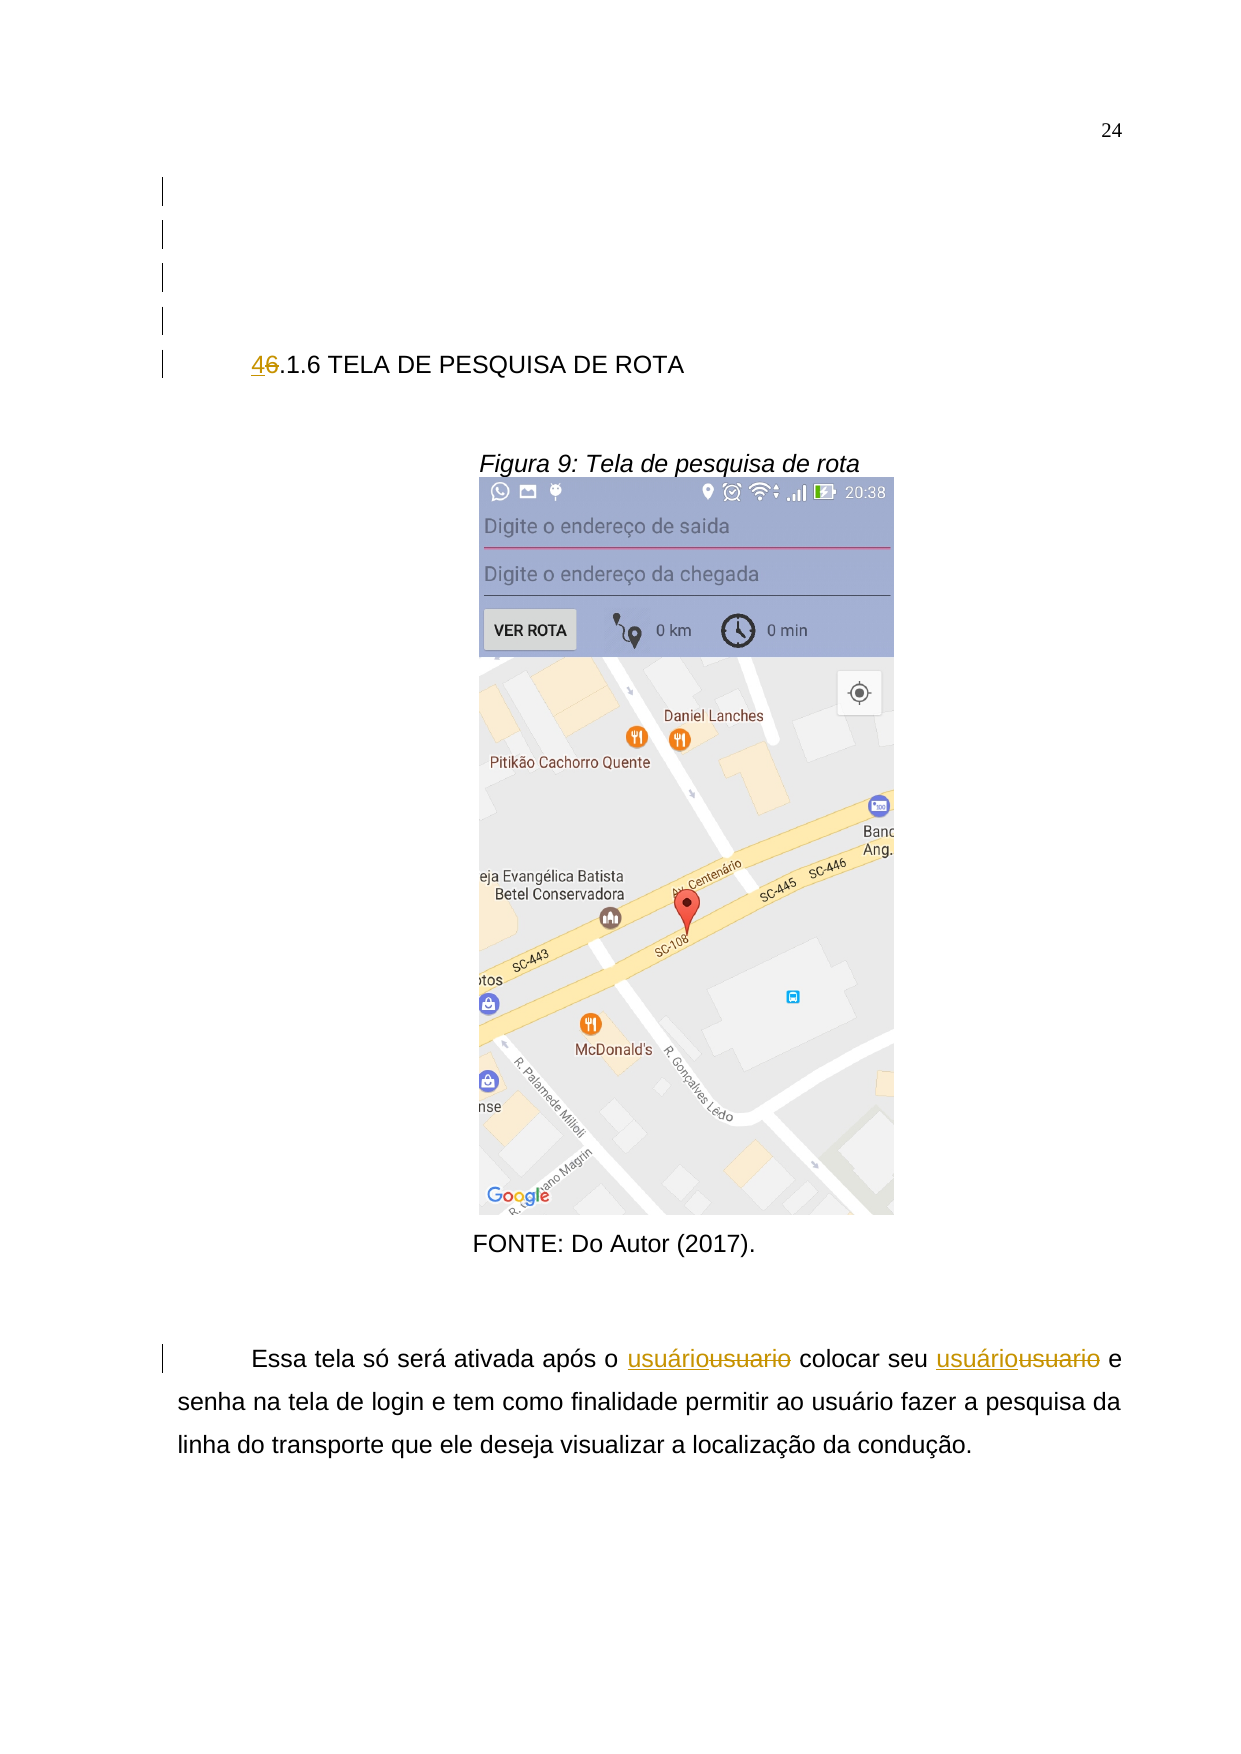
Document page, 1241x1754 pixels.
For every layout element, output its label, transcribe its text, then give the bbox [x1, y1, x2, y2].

picture [479, 477, 894, 1215]
text 4.1.6 TELA DE PESQUISA DE ROTA [177, 350, 1122, 378]
text Essa tela só será ativada após o usuário colocar seu usuário e senha na tela de login e tem como finalidade permitir ao usuário fazer a pesquisa da linha do transporte que ele deseja visualizar a localização da condução. [177, 1344, 1122, 1459]
text Figura 9: Tela de pesquisa de rota [479, 448, 894, 477]
text [177, 177, 1122, 206]
text FONTE: Do Autor (2017). [472, 1229, 1122, 1258]
